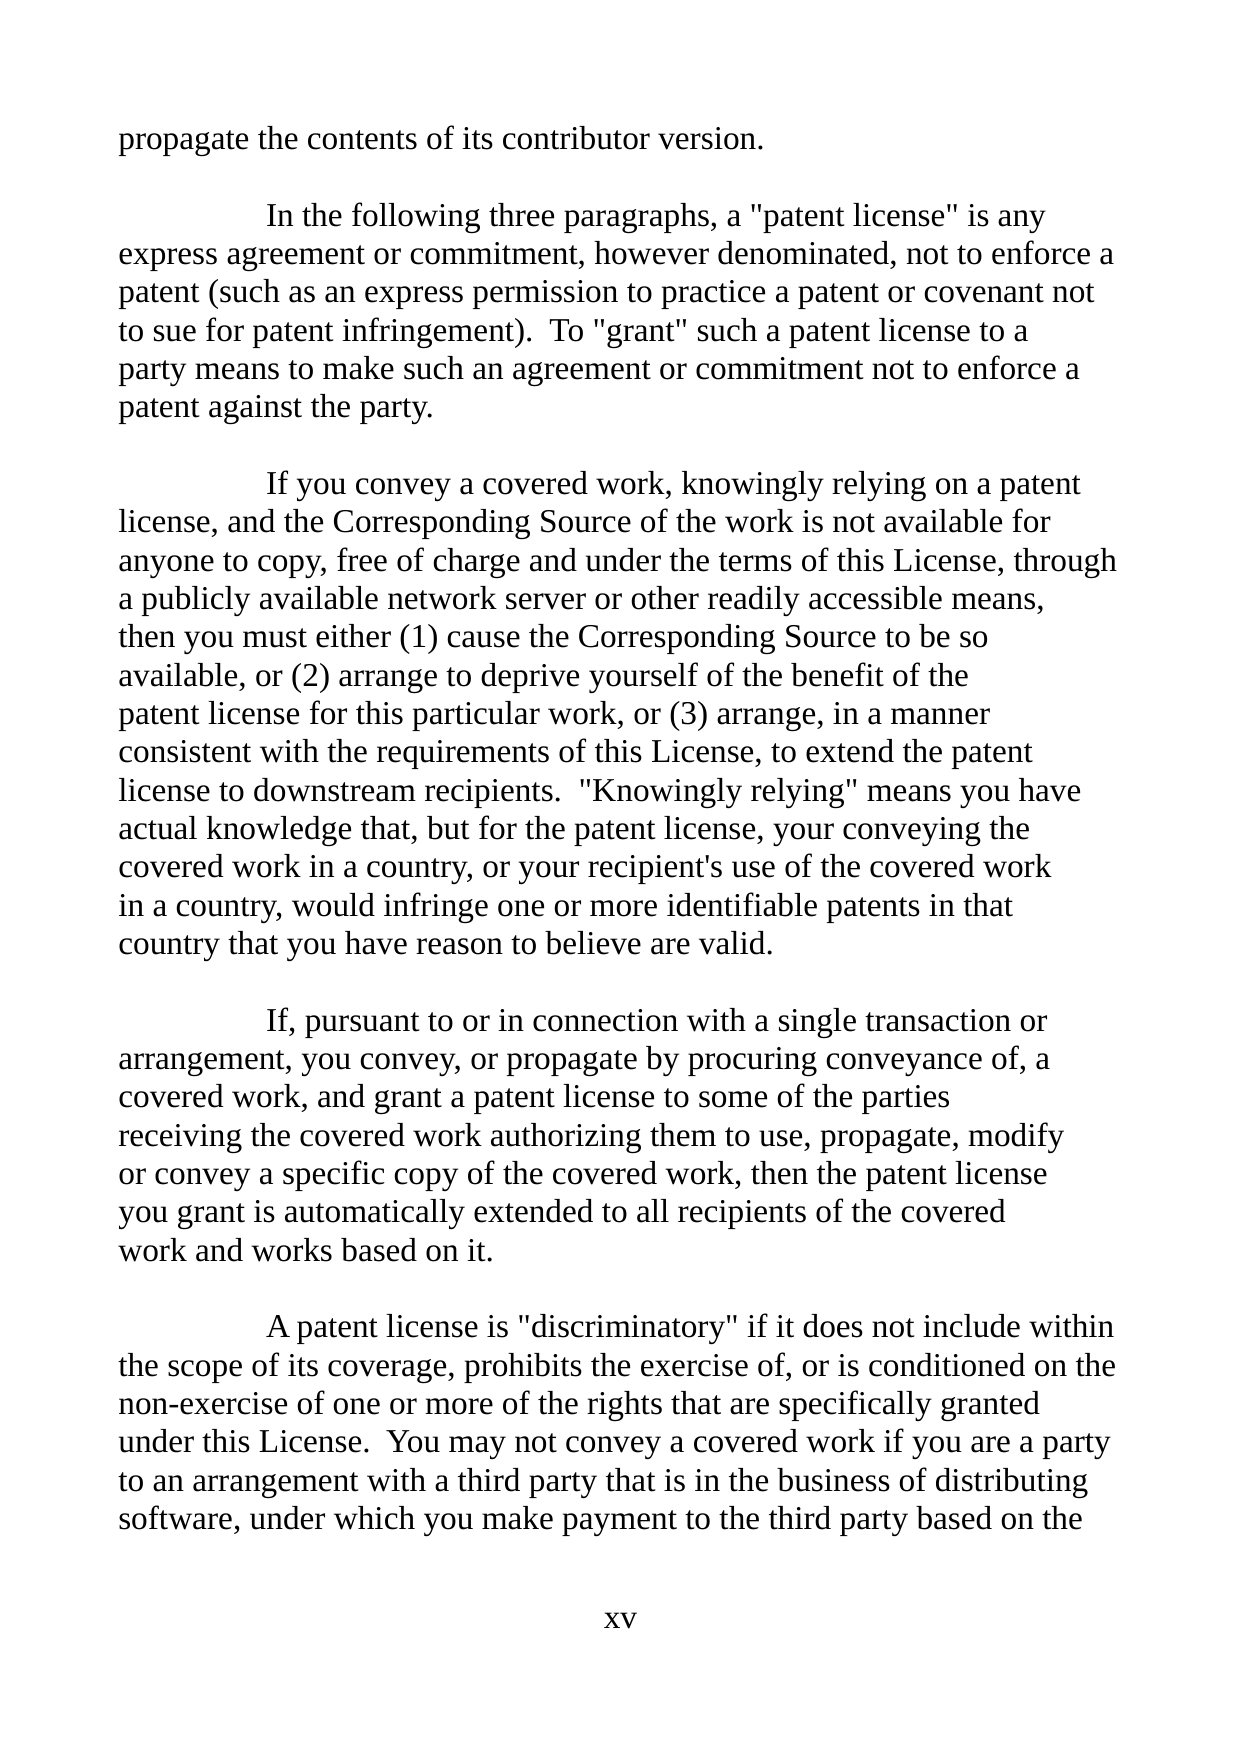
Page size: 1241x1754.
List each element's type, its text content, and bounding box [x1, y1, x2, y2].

text arrangement, you convey, or propagate by procuring conveyance of, a [118, 1038, 1122, 1076]
text in a country, would infringe one or more identifiable patents in that [118, 885, 1122, 923]
text A patent license is "discriminatory" if it does not include within [118, 1306, 1122, 1345]
text country that you have reason to believe are valid. [118, 923, 1122, 961]
text In the following three paragraphs, a "patent license" is any express agreement or commitment, however denominated, not to enforce a patent (such as an express permission to practice a patent or covenant not to sue for patent infringement). To "grant" such a patent license to a [118, 195, 1122, 348]
text receiving the covered work authorizing them to use, propagate, modify [118, 1115, 1122, 1153]
text actual knowledge that, but for the patent license, your conveying the [118, 808, 1122, 846]
text available, or (2) arrange to deprive yourself of the benefit of the [118, 655, 1122, 693]
text propagate the contents of its contributor version. [118, 118, 1122, 156]
text the scope of its coverage, prohibits the exercise of, or is conditioned on the non-exercise of one or more of the rights that are specifically granted under this License. You may not convey a covered work if you are a party to an arrangement with a third party that is in the business of distributing software, under which you make payment to the third party based on the [118, 1345, 1122, 1536]
text then you must either (1) cause the Corresponding Source to be so [118, 616, 1122, 655]
text covered work, and grant a patent license to some of the parties [118, 1076, 1122, 1115]
text patent license for this particular work, or (3) arrange, in a manner [118, 693, 1122, 731]
text If, pursuant to or in connection with a single transaction or [118, 1000, 1122, 1038]
text party means to make such an agreement or commitment not to enforce a [118, 348, 1122, 386]
text covered work in a country, or your recipient's use of the covered work [118, 846, 1122, 885]
text If you convey a covered work, knowingly relying on a patent license, and the Corresponding Source of the work is not available for anyone to copy, free of charge and under the terms of this License, through a publicly available network server or other readily accessible means, [118, 463, 1122, 616]
text patent against the party. [118, 386, 1122, 425]
text you grant is automatically extended to all recipients of the covered [118, 1191, 1122, 1230]
text or convey a specific copy of the covered work, then the patent license [118, 1153, 1122, 1191]
text work and works based on it. [118, 1230, 1122, 1268]
text license to downstream recipients. "Knowingly relying" means you have [118, 770, 1122, 808]
text consistent with the requirements of this License, to extend the patent [118, 731, 1122, 770]
